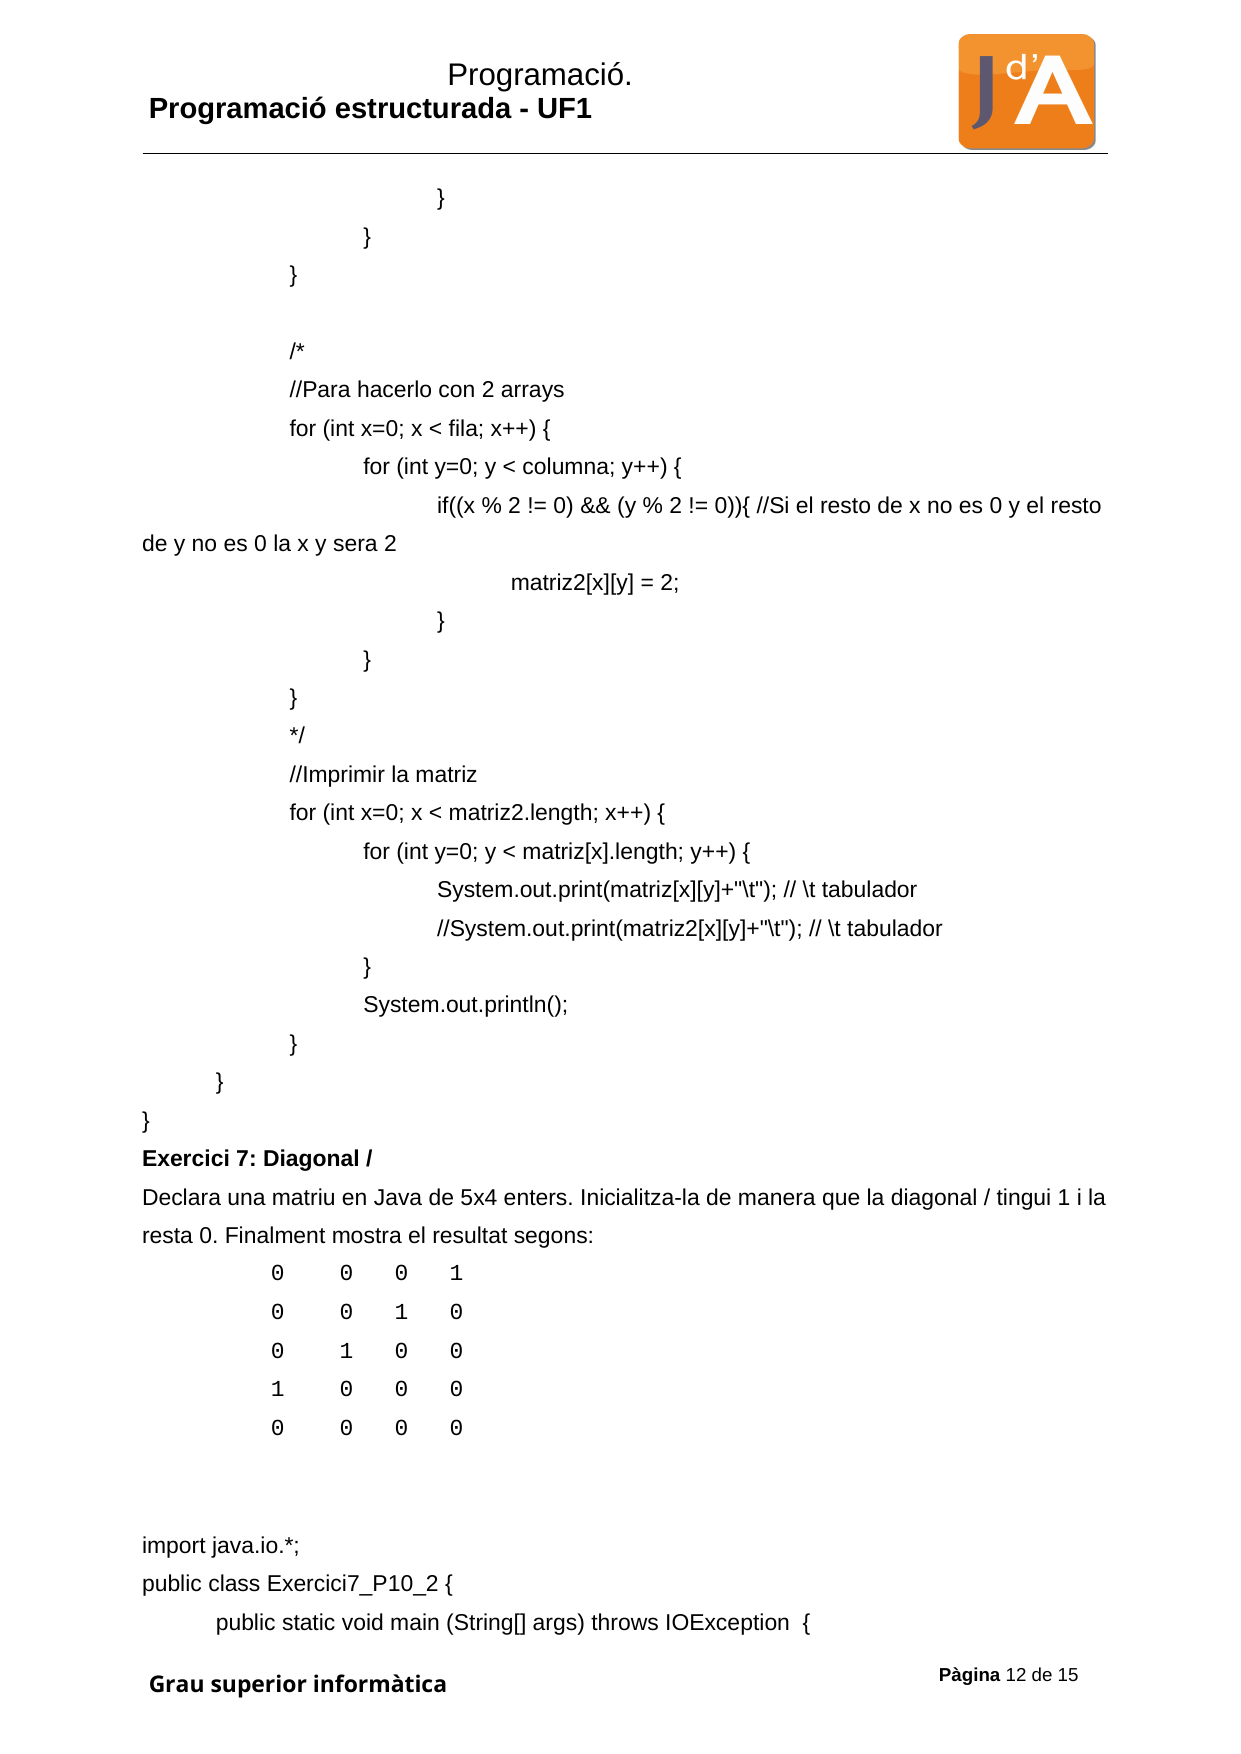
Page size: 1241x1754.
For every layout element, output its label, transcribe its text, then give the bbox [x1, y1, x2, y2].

text 0 1 0 0 [216, 1339, 1107, 1365]
text } [142, 262, 1107, 287]
text System.out.print(matriz[x][y]+"\t"); // \t tabulador [142, 877, 1107, 902]
text //Para hacerlo con 2 arrays [142, 377, 1107, 403]
text } [142, 608, 1107, 633]
text } [142, 685, 1107, 710]
text 0 0 0 1 [216, 1261, 1107, 1287]
text for (int y=0; y < matriz[x].length; y++) { [142, 838, 1107, 864]
text } [142, 954, 1107, 979]
text 0 0 0 0 [216, 1417, 1107, 1443]
text //System.out.print(matriz2[x][y]+"\t"); // \t tabulador [142, 915, 1107, 941]
text 1 0 0 0 [216, 1378, 1107, 1404]
text //Imprimir la matriz [142, 762, 1107, 787]
text 0 0 1 0 [216, 1300, 1107, 1326]
text for (int x=0; x < fila; x++) { [142, 416, 1107, 441]
text */ [142, 723, 1107, 749]
text for (int x=0; x < matriz2.length; x++) { [142, 800, 1107, 826]
text matriz2[x][y] = 2; [142, 569, 1107, 595]
text Exercici 7: Diagonal / [142, 1146, 1107, 1172]
text System.out.println(); [142, 992, 1107, 1018]
text } [142, 1107, 1107, 1133]
text } [142, 646, 1107, 672]
text for (int y=0; y < columna; y++) { [142, 454, 1107, 480]
text } [142, 185, 1107, 211]
text import java.io.*; [142, 1532, 1107, 1558]
text } [142, 223, 1107, 249]
text public class Exercici7_P10_2 { [142, 1571, 1107, 1596]
text } [142, 1031, 1107, 1056]
text } [142, 1069, 1107, 1095]
text /* [142, 339, 1107, 364]
text Declara una matriu en Java de 5x4 enters. Inicialitza-la de manera que la diagonal / tingui 1 i la resta 0. Finalment mostra el resultat segons: [142, 1184, 1107, 1248]
picture [958, 34, 1096, 150]
text if((x % 2 != 0) && (y % 2 != 0)){ //Si el resto de x no es 0 y el resto de y no es 0 la x y sera 2 [142, 492, 1107, 557]
text public static void main (String[] args) throws IOException { [142, 1609, 1107, 1635]
